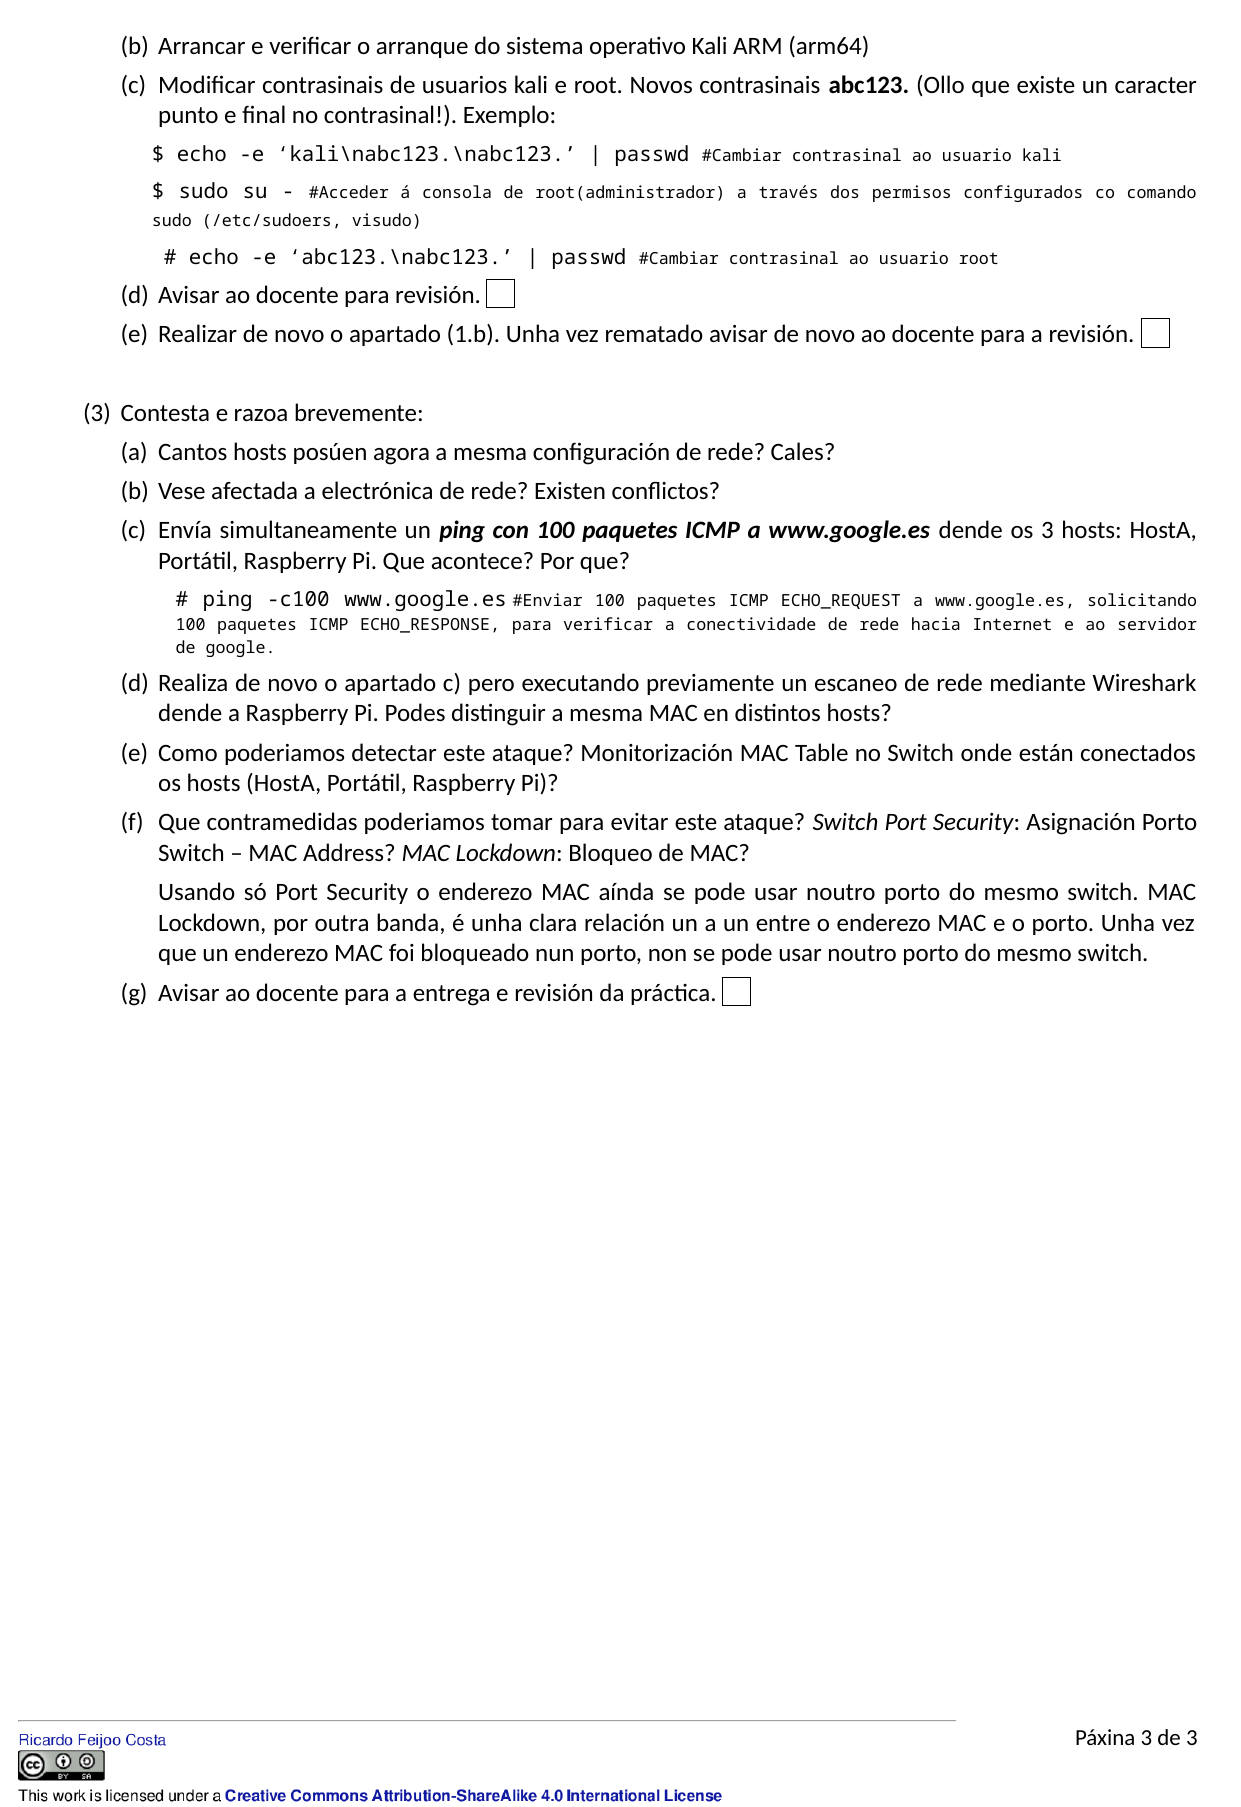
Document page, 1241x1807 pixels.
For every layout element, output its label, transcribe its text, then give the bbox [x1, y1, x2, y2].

list # echo -e ‘abc123.\nabc123.’ | passwd #Cambiar contrasinal ao usuario root [128, 242, 1197, 270]
list Modificar contrasinais de usuarios kali e root. Novos contrasinais abc123. (Ollo que existe un caracter punto e final no contrasinal!). Exemplo: [120, 69, 1197, 130]
list Arrancar e verificar o arranque do sistema operativo Kali ARM (arm64) [120, 30, 1197, 60]
list Que contramedidas poderiamos tomar para evitar este ataque? Switch Port Security: Asignación Porto Switch – MAC Address? MAC Lockdown: Bloqueo de MAC? [120, 807, 1197, 868]
list Envía simultaneamente un ping con 100 paquetes ICMP a www.google.es dende os 3 hosts: HostA, Portátil, Raspberry Pi. Que acontece? Por que? [120, 514, 1197, 576]
list Realiza de novo o apartado c) pero executando previamente un escaneo de rede mediante Wireshark dende a Raspberry Pi. Podes distinguir a mesma MAC en distintos hosts? [120, 667, 1197, 728]
list Usando só Port Security o enderezo MAC aínda se pode usar noutro porto do mesmo switch. MAC Lockdown, por outra banda, é unha clara relación un a un entre o enderezo MAC e o porto. Unha vez que un enderezo MAC foi bloqueado nun porto, non se pode usar noutro porto do mesmo switch. [120, 876, 1197, 968]
list Contesta e razoa brevemente: [83, 397, 1197, 427]
list Realizar de novo o apartado (1.b). Unha vez rematado avisar de novo ao docente para a revisión. [120, 318, 1197, 349]
list Vese afectada a electrónica de rede? Existen conflictos? [120, 475, 1197, 506]
list $ echo -e ‘kali\nabc123.\nabc123.’ | passwd #Cambiar contrasinal ao usuario kali [116, 139, 1197, 167]
list Avisar ao docente para a entrega e revisión da práctica. [120, 977, 1197, 1007]
list # ping -c100 www.google.es #Enviar 100 paquetes ICMP ECHO_REQUEST a www.google.es, solicitando 100 paquetes ICMP ECHO_RESPONSE, para verificar a conectividade de rede hacia Internet e ao servidor de google. [140, 584, 1197, 658]
list $ sudo su - #Acceder á consola de root(administrador) a través dos permisos configurados co comando sudo (/etc/sudoers, visudo) [116, 176, 1197, 233]
list Como poderiamos detectar este ataque? Monitorización MAC Table no Switch onde están conectados os hosts (HostA, Portátil, Raspberry Pi)? [120, 737, 1197, 798]
picture [8, 1715, 957, 1806]
list Avisar ao docente para revisión. [120, 279, 1197, 309]
list Cantos hosts posúen agora a mesma configuración de rede? Cales? [120, 436, 1197, 467]
